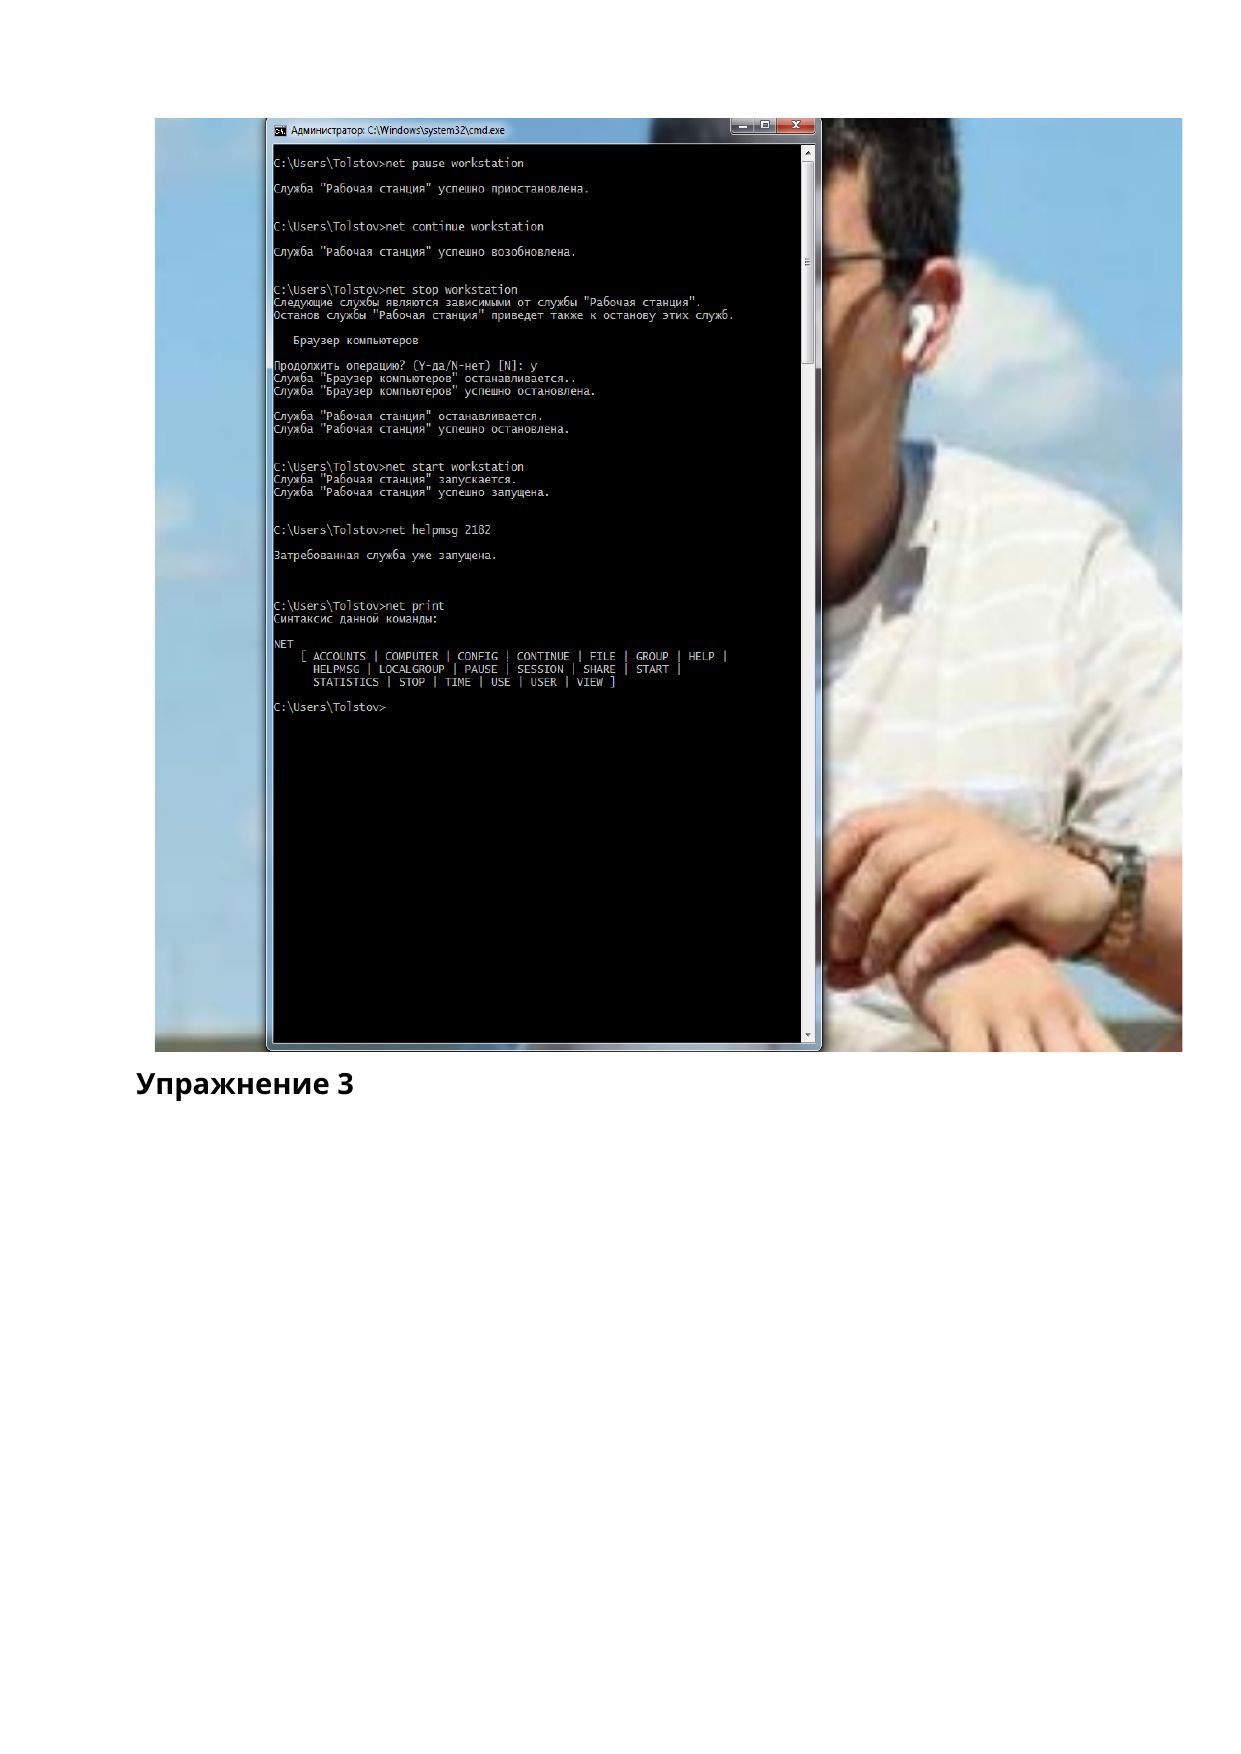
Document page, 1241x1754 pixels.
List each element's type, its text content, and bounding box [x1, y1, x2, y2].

picture [154, 118, 1183, 1052]
subtitle Упражнение 3 [136, 1064, 1163, 1103]
